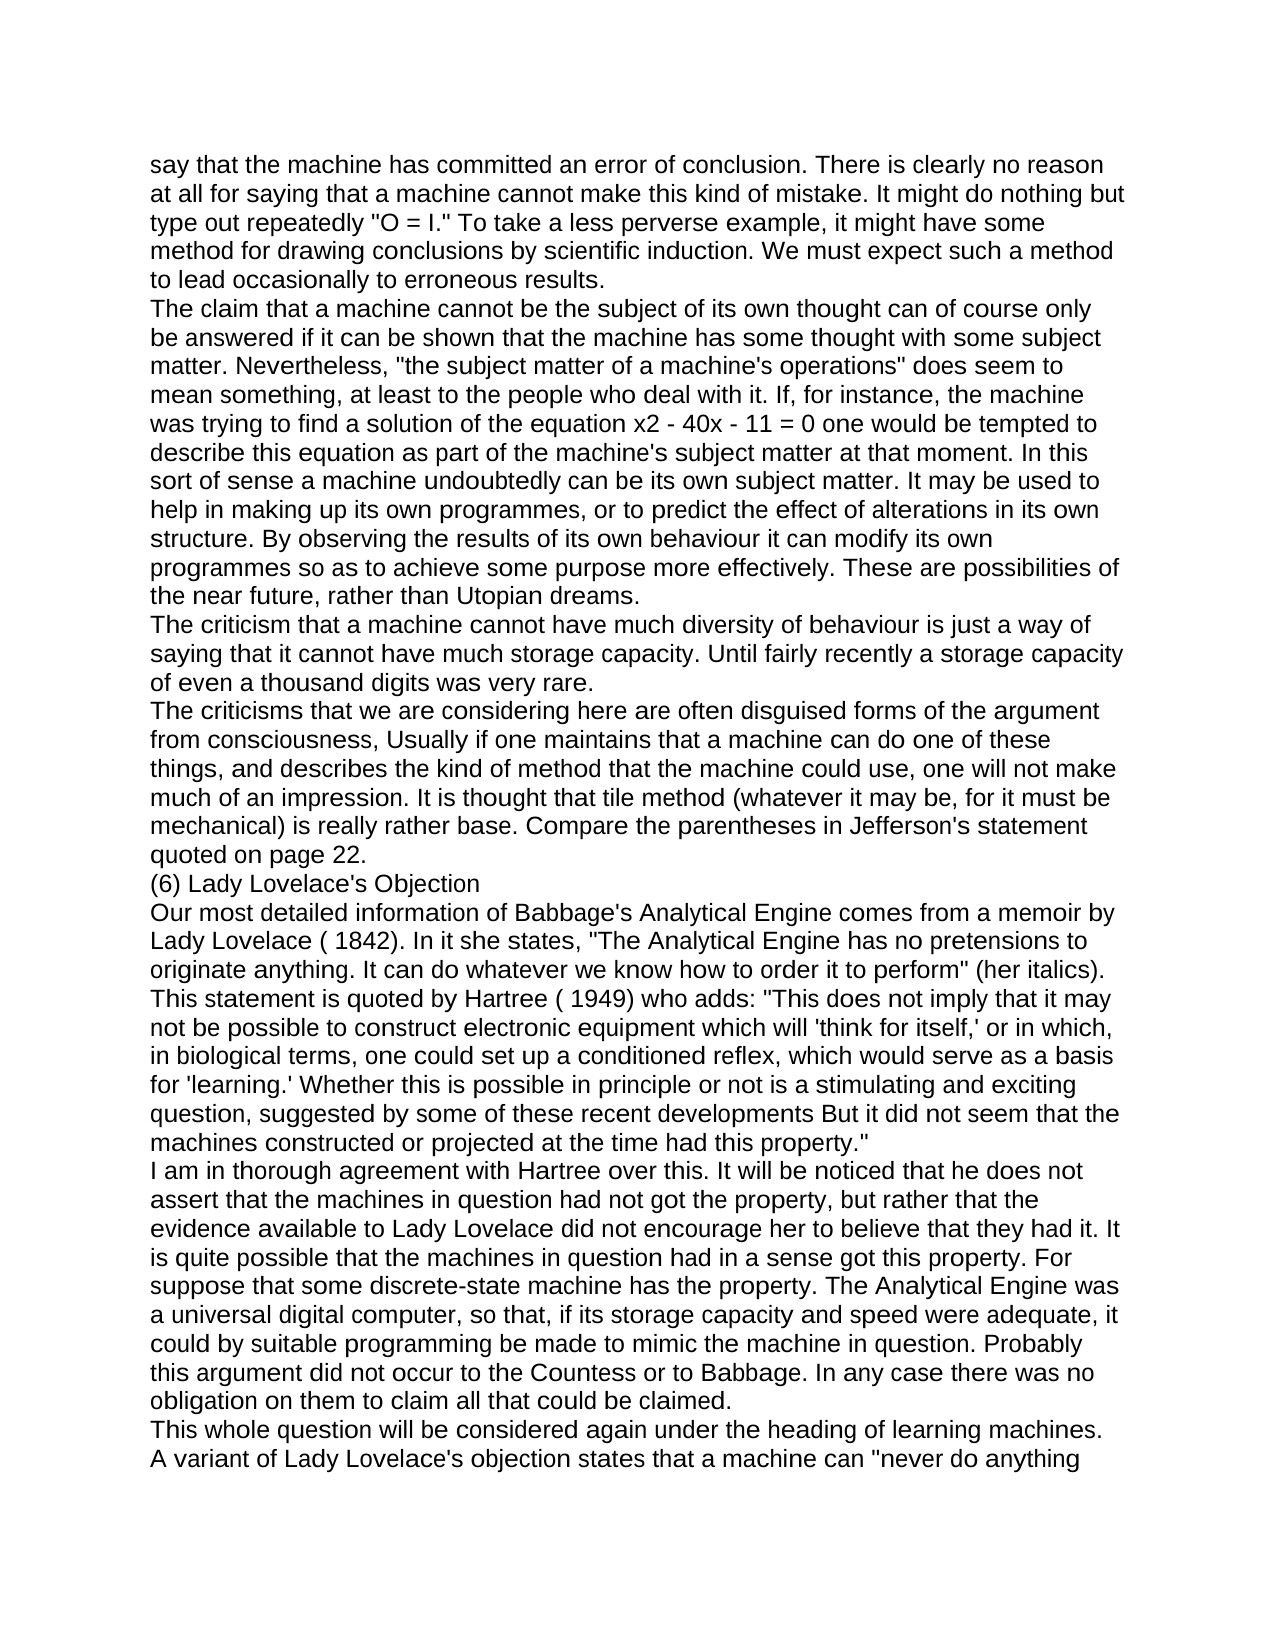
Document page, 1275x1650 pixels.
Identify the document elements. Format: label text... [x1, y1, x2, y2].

text Our most detailed information of Babbage's Analytical Engine comes from a memoir by Lady Lovelace ( 1842). In it she states, "The Analytical Engine has no pretensions to originate anything. It can do whatever we know how to order it to perform" (her italics). This statement is quoted by Hartree ( 1949) who adds: "This does not imply that it may not be possible to construct electronic equipment which will 'think for itself,' or in which, in biological terms, one could set up a conditioned reflex, which would serve as a basis for 'learning.' Whether this is possible in principle or not is a stimulating and exciting question, suggested by some of these recent developments But it did not seem that the machines constructed or projected at the time had this property." [150, 897, 1125, 1156]
text The claim that a machine cannot be the subject of its own thought can of course only be answered if it can be shown that the machine has some thought with some subject matter. Nevertheless, "the subject matter of a machine's operations" does seem to mean something, at least to the people who deal with it. If, for instance, the machine was trying to find a solution of the equation x2 - 40x - 11 = 0 one would be tempted to describe this equation as part of the machine's subject matter at that moment. In this sort of sense a machine undoubtedly can be its own subject matter. It may be used to help in making up its own programmes, or to predict the effect of alterations in its own structure. By observing the results of its own behaviour it can modify its own programmes so as to achieve some purpose more effectively. These are possibilities of the near future, rather than Utopian dreams. [150, 294, 1125, 610]
text say that the machine has committed an error of conclusion. There is clearly no reason at all for saying that a machine cannot make this kind of mistake. It might do nothing but type out repeatedly "O = I." To take a less perverse example, it might have some method for drawing conclusions by scientific induction. We must expect such a method to lead occasionally to erroneous results. [150, 150, 1125, 294]
text I am in thorough agreement with Hartree over this. It will be noticed that he does not assert that the machines in question had not got the property, but rather that the evidence available to Lady Lovelace did not encourage her to believe that they had it. It is quite possible that the machines in question had in a sense got this property. For suppose that some discrete-state machine has the property. The Analytical Engine was a universal digital computer, so that, if its storage capacity and speed were adequate, it could by suitable programming be made to mimic the machine in question. Probably this argument did not occur to the Countess or to Babbage. In any case there was no obligation on them to claim all that could be claimed. [150, 1156, 1125, 1415]
text This whole question will be considered again under the heading of learning machines. [150, 1415, 1125, 1444]
text A variant of Lady Lovelace's objection states that a machine can "never do anything [150, 1444, 1125, 1472]
text (6) Lady Lovelace's Objection [150, 869, 1125, 897]
text The criticisms that we are considering here are often disguised forms of the argument from consciousness, Usually if one maintains that a machine can do one of these things, and describes the kind of method that the machine could use, one will not make much of an impression. It is thought that tile method (whatever it may be, for it must be mechanical) is really rather base. Compare the parentheses in Jefferson's statement quoted on page 22. [150, 696, 1125, 869]
text The criticism that a machine cannot have much diversity of behaviour is just a way of saying that it cannot have much storage capacity. Until fairly recently a storage capacity of even a thousand digits was very rare. [150, 610, 1125, 696]
